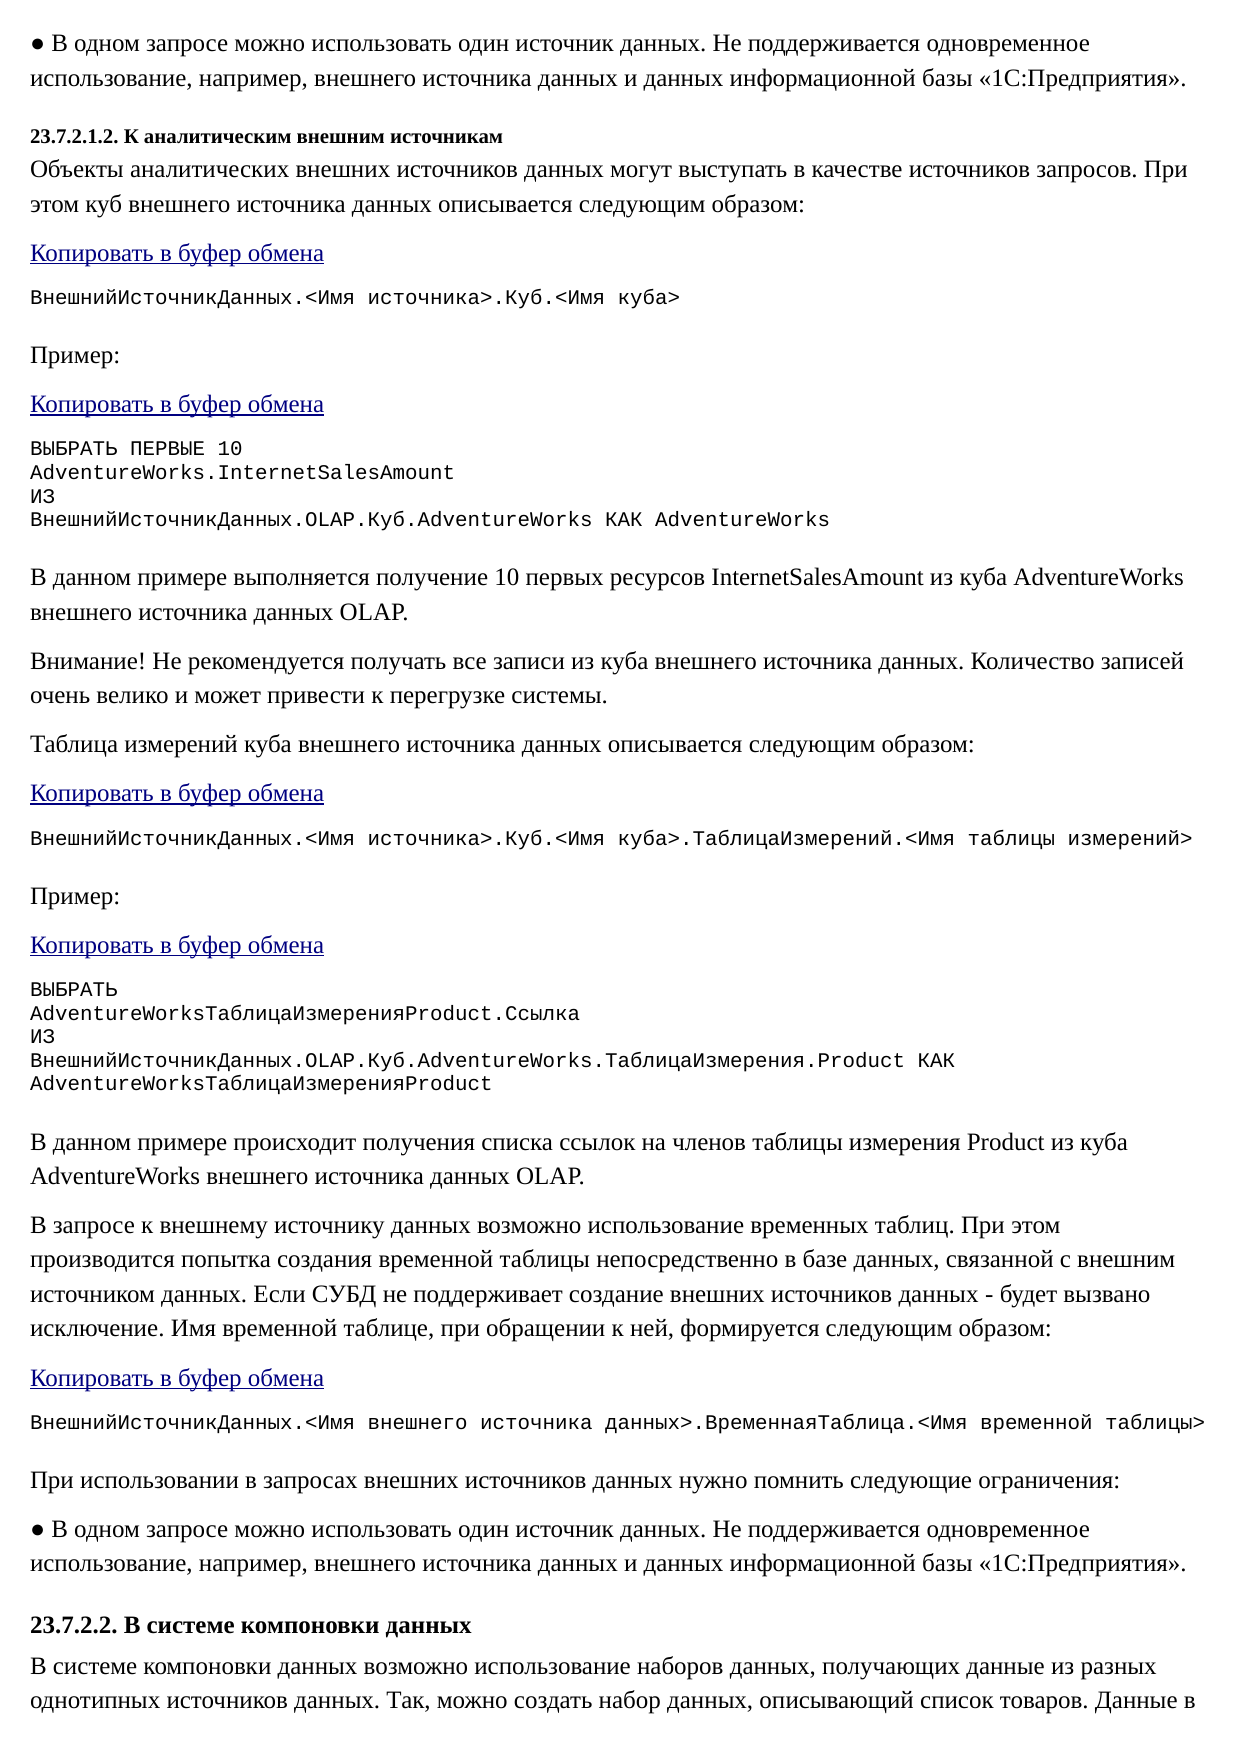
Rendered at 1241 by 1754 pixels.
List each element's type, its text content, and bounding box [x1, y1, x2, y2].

subtitle 23.7.2.1.2. К аналитическим внешним источникам [30, 124, 1211, 148]
text ВЫБРАТЬ [30, 979, 1211, 1002]
text Таблица измерений куба внешнего источника данных описывается следующим образом: [30, 729, 1211, 758]
text ВЫБРАТЬ ПЕРВЫЕ 10 [30, 438, 1211, 462]
text ВнешнийИсточникДанных.OLAP.Куб.AdventureWorks.ТаблицаИзмерения.Product КАК AdventureWorksТаблицаИзмеренияProduct [30, 1050, 1211, 1097]
text Копировать в буфер обмена [30, 238, 1211, 267]
text В данном примере выполняется получение 10 первых ресурсов InternetSalesAmount из куба AdventureWorks внешнего источника данных OLAP. [30, 562, 1211, 626]
text ВнешнийИсточникДанных.<Имя источника>.Куб.<Имя куба>.ТаблицаИзмерений.<Имя таблицы измерений> [30, 828, 1211, 851]
text Объекты аналитических внешних источников данных могут выступать в качестве источников запросов. При этом куб внешнего источника данных описывается следующим образом: [30, 154, 1211, 218]
text AdventureWorksТаблицаИзмеренияProduct.Ссылка [30, 1002, 1211, 1026]
text В данном примере происходит получения списка ссылок на членов таблицы измерения Product из куба AdventureWorks внешнего источника данных OLAP. [30, 1127, 1211, 1190]
text Внимание! Не рекомендуется получать все записи из куба внешнего источника данных. Количество записей очень велико и может привести к перегрузке системы. [30, 646, 1211, 709]
text Копировать в буфер обмена [30, 778, 1211, 807]
text ВнешнийИсточникДанных.OLAP.Куб.AdventureWorks КАК AdventureWorks [30, 509, 1211, 533]
text Пример: [30, 881, 1211, 909]
text Копировать в буфер обмена [30, 930, 1211, 958]
text ● В одном запросе можно использовать один источник данных. Не поддерживается одновременное использование, например, внешнего источника данных и данных информационной базы «1С:Предприятия». [30, 1514, 1211, 1577]
text Пример: [30, 340, 1211, 369]
text Копировать в буфер обмена [30, 389, 1211, 418]
text ИЗ [30, 486, 1211, 509]
text В запросе к внешнему источнику данных возможно использование временных таблиц. При этом производится попытка создания временной таблицы непосредственно в базе данных, связанной с внешним источником данных. Если СУБД не поддерживает создание внешних источников данных ‑ будет вызвано исключение. Имя временной таблице, при обращении к ней, формируется следующим образом: [30, 1210, 1211, 1342]
text Копировать в буфер обмена [30, 1363, 1211, 1391]
text ВнешнийИсточникДанных.<Имя внешнего источника данных>.ВременнаяТаблица.<Имя временной таблицы> [30, 1412, 1211, 1435]
text ВнешнийИсточникДанных.<Имя источника>.Куб.<Имя куба> [30, 287, 1211, 311]
text При использовании в запросах внешних источников данных нужно помнить следующие ограничения: [30, 1465, 1211, 1493]
text AdventureWorks.InternetSalesAmount [30, 462, 1211, 486]
text В системе компоновки данных возможно использование наборов данных, получающих данные из разных однотипных источников данных. Так, можно создать набор данных, описывающий список товаров. Данные в [30, 1651, 1211, 1714]
subtitle 23.7.2.2. В системе компоновки данных [30, 1610, 1211, 1639]
text ● В одном запросе можно использовать один источник данных. Не поддерживается одновременное использование, например, внешнего источника данных и данных информационной базы «1С:Предприятия». [30, 28, 1211, 91]
text ИЗ [30, 1026, 1211, 1050]
